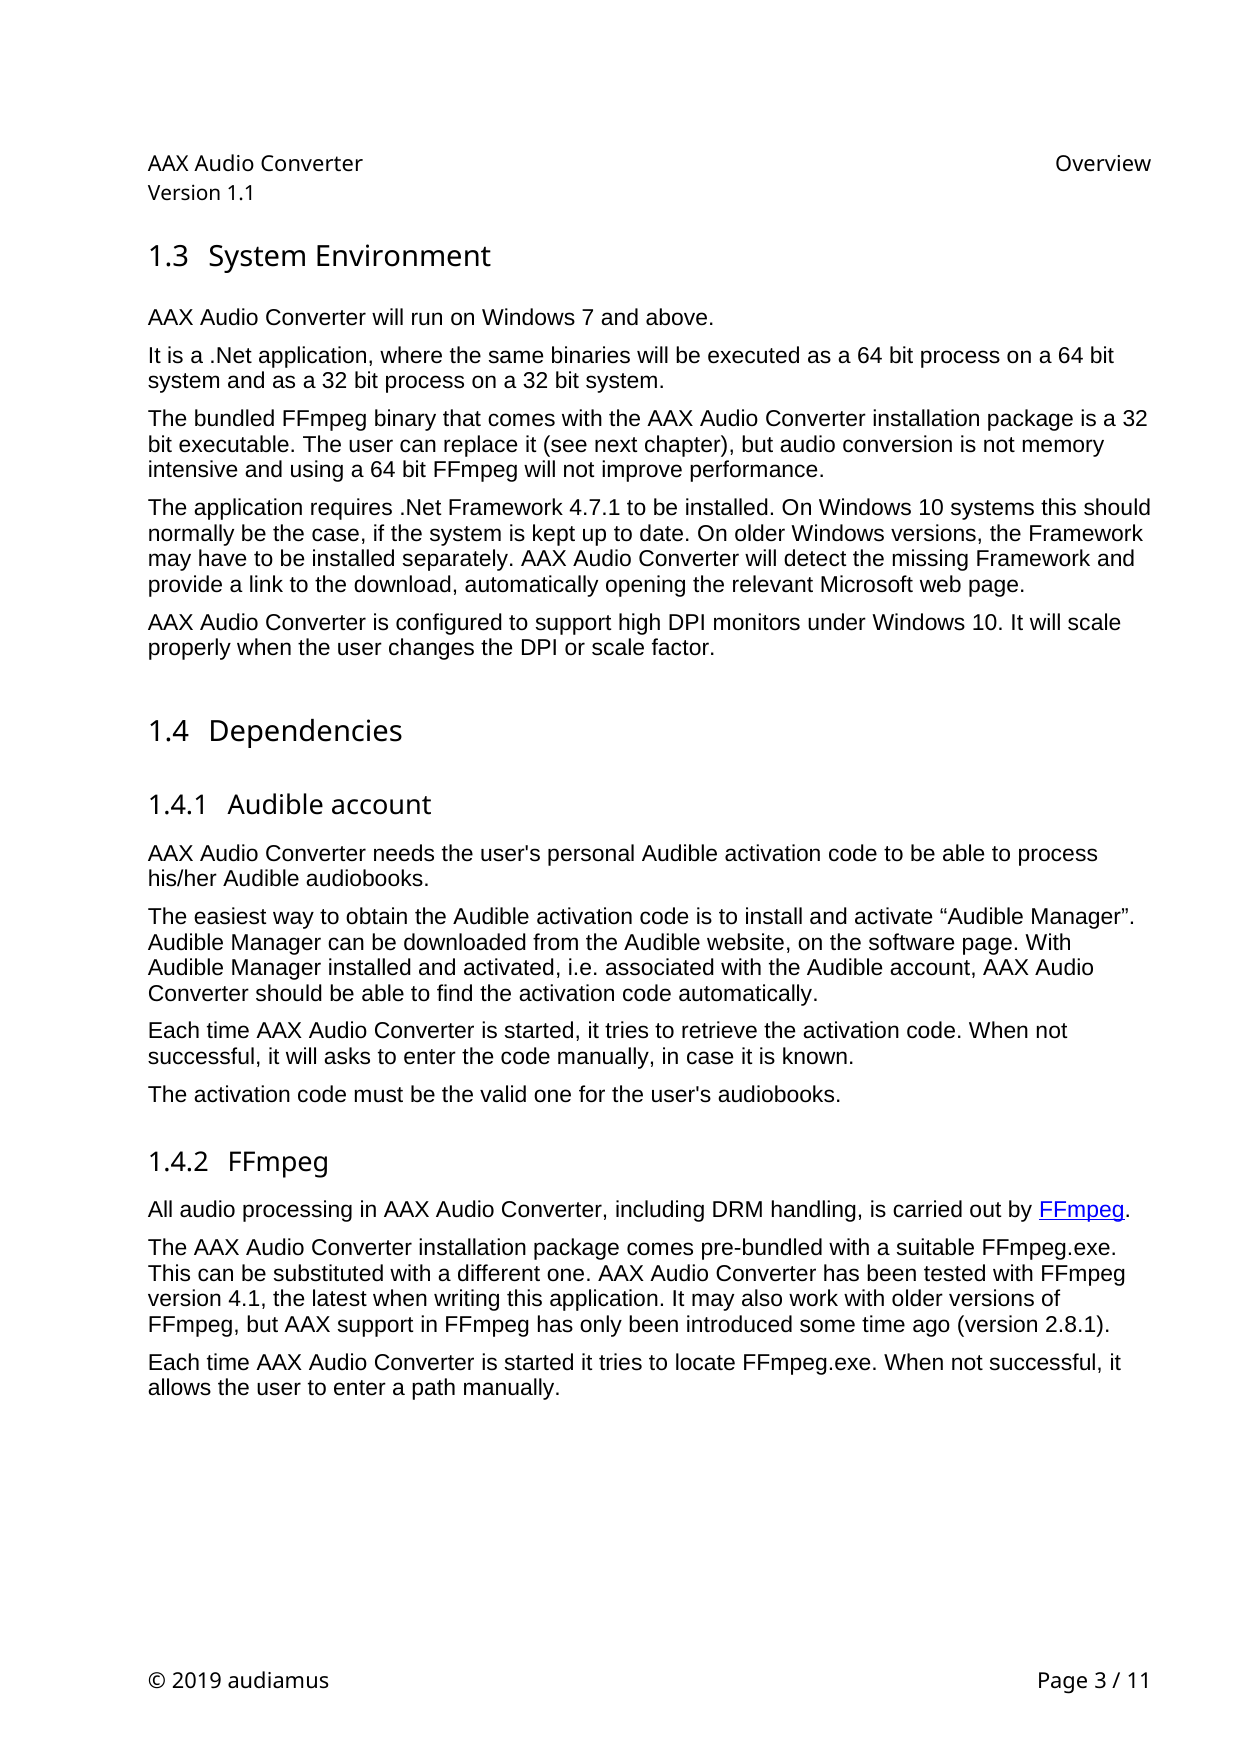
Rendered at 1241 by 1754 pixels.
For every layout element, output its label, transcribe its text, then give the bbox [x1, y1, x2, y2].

text The activation code must be the valid one for the user's audiobooks. [148, 1082, 1152, 1107]
text All audio processing in AAX Audio Converter, including DRM handling, is carried out by FFmpeg. [148, 1197, 1152, 1223]
text The easiest way to obtain the Audible activation code is to install and activate “Audible Manager”. Audible Manager can be downloaded from the Audible website, on the software page. With Audible Manager installed and activated, i.e. associated with the Audible account, AAX Audio Converter should be able to find the activation code automatically. [148, 904, 1152, 1006]
subtitle FFmpeg [148, 1143, 1152, 1179]
text AAX Audio Converter needs the user's personal Audible activation code to be able to process his/her Audible audiobooks. [148, 840, 1152, 891]
subtitle System Environment [148, 235, 1152, 275]
text The AAX Audio Converter installation package comes pre-bundled with a suitable FFmpeg.exe. This can be substituted with a different one. AAX Audio Converter has been tested with FFmpeg version 4.1, the latest when writing this application. It may also work with older versions of FFmpeg, but AAX support in FFmpeg has only been introduced some time ago (version 2.8.1). [148, 1235, 1152, 1337]
text AAX Audio Converter is configured to support high DPI monitors under Windows 10. It will scale properly when the user changes the DPI or scale factor. [148, 609, 1152, 660]
text The application requires .Net Framework 4.7.1 to be installed. On Windows 10 systems this should normally be the case, if the system is kept up to date. On older Windows versions, the Framework may have to be installed separately. AAX Audio Converter will detect the missing Framework and provide a link to the download, automatically opening the relevant Microsoft web page. [148, 495, 1152, 597]
text Each time AAX Audio Converter is started it tries to locate FFmpeg.exe. When not successful, it allows the user to enter a path manually. [148, 1349, 1152, 1401]
text AAX Audio Converter will run on Windows 7 and above. [148, 304, 1152, 330]
text Each time AAX Audio Converter is started, it tries to retrieve the activation code. When not successful, it will asks to enter the code manually, in case it is known. [148, 1018, 1152, 1069]
subtitle Audible account [148, 786, 1152, 823]
subtitle Dependencies [148, 711, 1152, 750]
text The bundled FFmpeg binary that comes with the AAX Audio Converter installation package is a 32 bit executable. The user can replace it (see next chapter), but audio conversion is not memory intensive and using a 64 bit FFmpeg will not improve performance. [148, 406, 1152, 482]
text It is a .Net application, where the same binaries will be executed as a 64 bit process on a 64 bit system and as a 32 bit process on a 32 bit system. [148, 342, 1152, 393]
